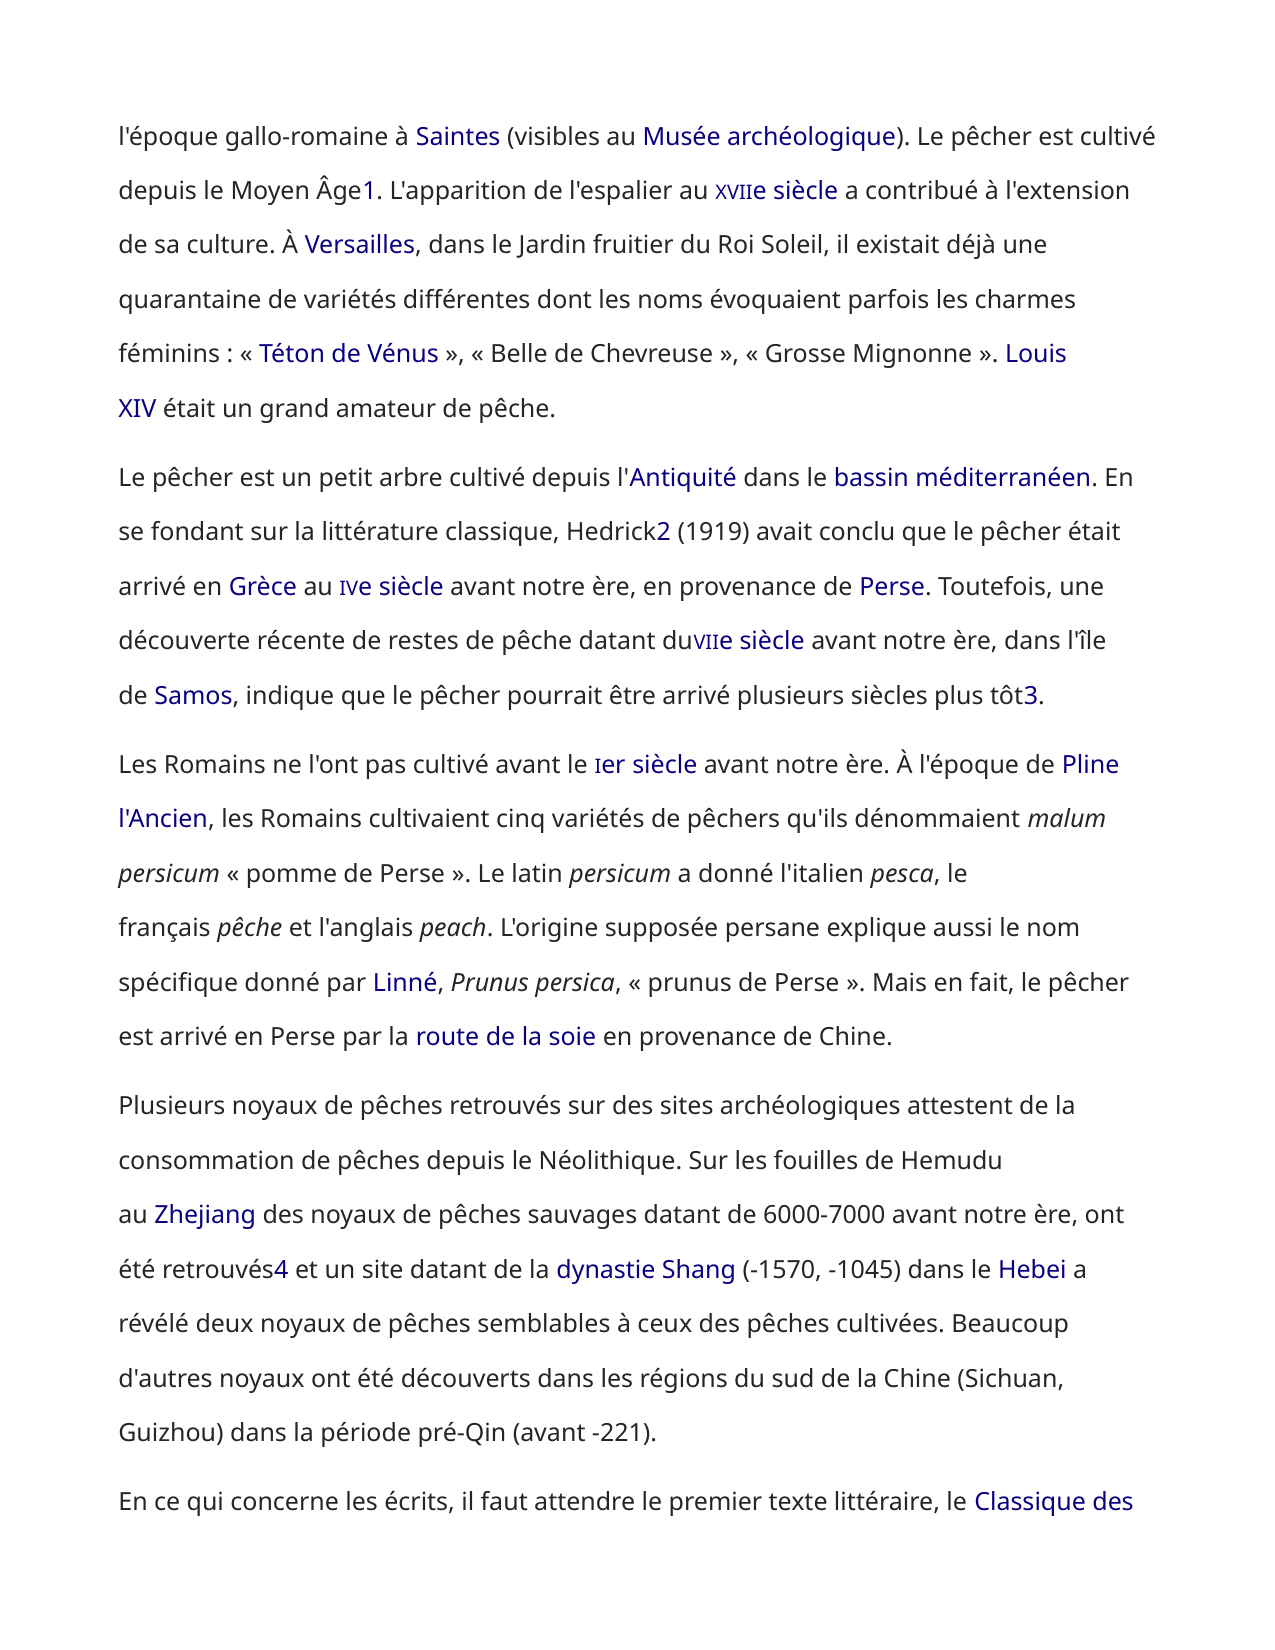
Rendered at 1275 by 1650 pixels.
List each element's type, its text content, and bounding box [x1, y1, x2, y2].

text Le pêcher est un petit arbre cultivé depuis l'Antiquité dans le bassin méditerranéen. En se fondant sur la littérature classique, Hedrick2 (1919) avait conclu que le pêcher était arrivé en Grèce au ive siècle avant notre ère, en provenance de Perse. Toutefois, une découverte récente de restes de pêche datant duviie siècle avant notre ère, dans l'île de Samos, indique que le pêcher pourrait être arrivé plusieurs siècles plus tôt3. [118, 459, 1157, 712]
text Les Romains ne l'ont pas cultivé avant le ier siècle avant notre ère. À l'époque de Pline l'Ancien, les Romains cultivaient cinq variétés de pêchers qu'ils dénommaient malum persicum « pomme de Perse ». Le latin persicum a donné l'italien pesca, le français pêche et l'anglais peach. L'origine supposée persane explique aussi le nom spécifique donné par Linné, Prunus persica, « prunus de Perse ». Mais en fait, le pêcher est arrivé en Perse par la route de la soie en provenance de Chine. [118, 747, 1157, 1053]
text Plusieurs noyaux de pêches retrouvés sur des sites archéologiques attestent de la consommation de pêches depuis le Néolithique. Sur les fouilles de Hemudu au Zhejiang des noyaux de pêches sauvages datant de 6000-7000 avant notre ère, ont été retrouvés4 et un site datant de la dynastie Shang (-1570, -1045) dans le Hebei a révélé deux noyaux de pêches semblables à ceux des pêches cultivées. Beaucoup d'autres noyaux ont été découverts dans les régions du sud de la Chine (Sichuan, Guizhou) dans la période pré-Qin (avant -221). [118, 1088, 1157, 1449]
text En ce qui concerne les écrits, il faut attendre le premier texte littéraire, le Classique des [118, 1484, 1157, 1518]
text l'époque gallo-romaine à Saintes (visibles au Musée archéologique). Le pêcher est cultivé depuis le Moyen Âge1. L'apparition de l'espalier au xviie siècle a contribué à l'extension de sa culture. À Versailles, dans le Jardin fruitier du Roi Soleil, il existait déjà une quarantaine de variétés différentes dont les noms évoquaient parfois les charmes féminins : « Téton de Vénus », « Belle de Chevreuse », « Grosse Mignonne ». Louis XIV était un grand amateur de pêche. [118, 118, 1157, 424]
